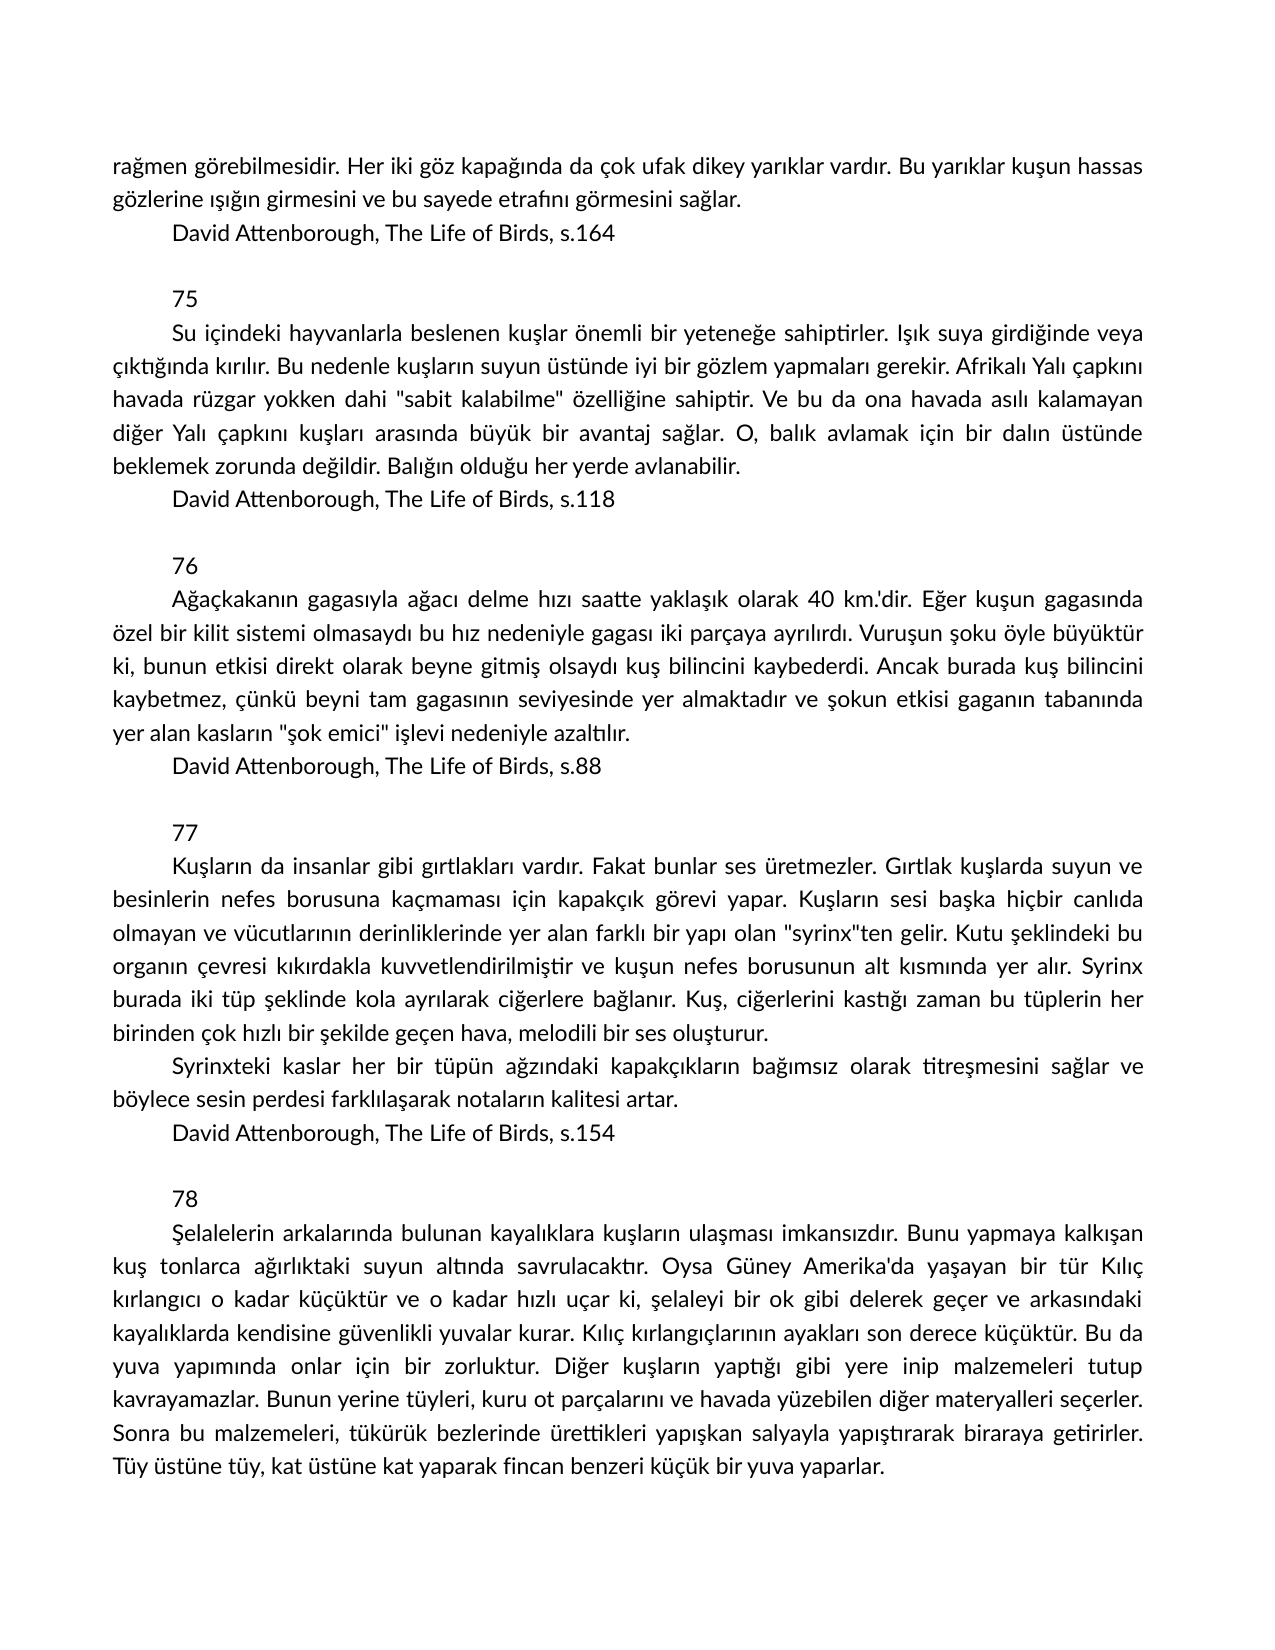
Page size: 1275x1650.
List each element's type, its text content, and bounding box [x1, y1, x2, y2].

text 78 [112, 1181, 1145, 1214]
text Kuşların da insanlar gibi gırtlakları vardır. Fakat bunlar ses üretmezler. Gırtlak kuşlarda suyun ve besinlerin nefes borusuna kaçmaması için kapakçık görevi yapar. Kuşların sesi başka hiçbir canlıda olmayan ve vücutlarının derinliklerinde yer alan farklı bir yapı olan "syrinx"ten gelir. Kutu şeklindeki bu organın çevresi kıkırdakla kuvvetlendirilmiştir ve kuşun nefes borusunun alt kısmında yer alır. Syrinx burada iki tüp şeklinde kola ayrılarak ciğerlere bağlanır. Kuş, ciğerlerini kastığı zaman bu tüplerin her birinden çok hızlı bir şekilde geçen hava, melodili bir ses oluşturur. [112, 848, 1145, 1048]
text Ağaçkakanın gagasıyla ağacı delme hızı saatte yaklaşık olarak 40 km.'dir. Eğer kuşun gagasında özel bir kilit sistemi olmasaydı bu hız nedeniyle gagası iki parçaya ayrılırdı. Vuruşun şoku öyle büyüktür ki, bunun etkisi direkt olarak beyne gitmiş olsaydı kuş bilincini kaybederdi. Ancak burada kuş bilincini kaybetmez, çünkü beyni tam gagasının seviyesinde yer almaktadır ve şokun etkisi gaganın tabanında yer alan kasların "şok emici" işlevi nedeniyle azaltılır. [112, 581, 1145, 748]
text 75 [112, 281, 1145, 314]
text 77 [112, 814, 1145, 848]
text David Attenborough, The Life of Birds, s.154 [112, 1114, 1145, 1148]
text rağmen görebilmesidir. Her iki göz kapağında da çok ufak dikey yarıklar vardır. Bu yarıklar kuşun hassas gözlerine ışığın girmesini ve bu sayede etrafını görmesini sağlar. [112, 148, 1145, 214]
text 76 [112, 548, 1145, 581]
text David Attenborough, The Life of Birds, s.118 [112, 481, 1145, 514]
text Su içindeki hayvanlarla beslenen kuşlar önemli bir yeteneğe sahiptirler. Işık suya girdiğinde veya çıktığında kırılır. Bu nedenle kuşların suyun üstünde iyi bir gözlem yapmaları gerekir. Afrikalı Yalı çapkını havada rüzgar yokken dahi "sabit kalabilme" özelliğine sahiptir. Ve bu da ona havada asılı kalamayan diğer Yalı çapkını kuşları arasında büyük bir avantaj sağlar. O, balık avlamak için bir dalın üstünde beklemek zorunda değildir. Balığın olduğu her yerde avlanabilir. [112, 314, 1145, 481]
text Syrinxteki kaslar her bir tüpün ağzındaki kapakçıkların bağımsız olarak titreşmesini sağlar ve böylece sesin perdesi farklılaşarak notaların kalitesi artar. [112, 1048, 1145, 1114]
text David Attenborough, The Life of Birds, s.88 [112, 748, 1145, 781]
text David Attenborough, The Life of Birds, s.164 [112, 214, 1145, 248]
text Şelalelerin arkalarında bulunan kayalıklara kuşların ulaşması imkansızdır. Bunu yapmaya kalkışan kuş tonlarca ağırlıktaki suyun altında savrulacaktır. Oysa Güney Amerika'da yaşayan bir tür Kılıç kırlangıcı o kadar küçüktür ve o kadar hızlı uçar ki, şelaleyi bir ok gibi delerek geçer ve arkasındaki kayalıklarda kendisine güvenlikli yuvalar kurar. Kılıç kırlangıçlarının ayakları son derece küçüktür. Bu da yuva yapımında onlar için bir zorluktur. Diğer kuşların yaptığı gibi yere inip malzemeleri tutup kavrayamazlar. Bunun yerine tüyleri, kuru ot parçalarını ve havada yüzebilen diğer materyalleri seçerler. Sonra bu malzemeleri, tükürük bezlerinde ürettikleri yapışkan salyayla yapıştırarak biraraya getirirler. Tüy üstüne tüy, kat üstüne kat yaparak fincan benzeri küçük bir yuva yaparlar. [112, 1214, 1145, 1481]
